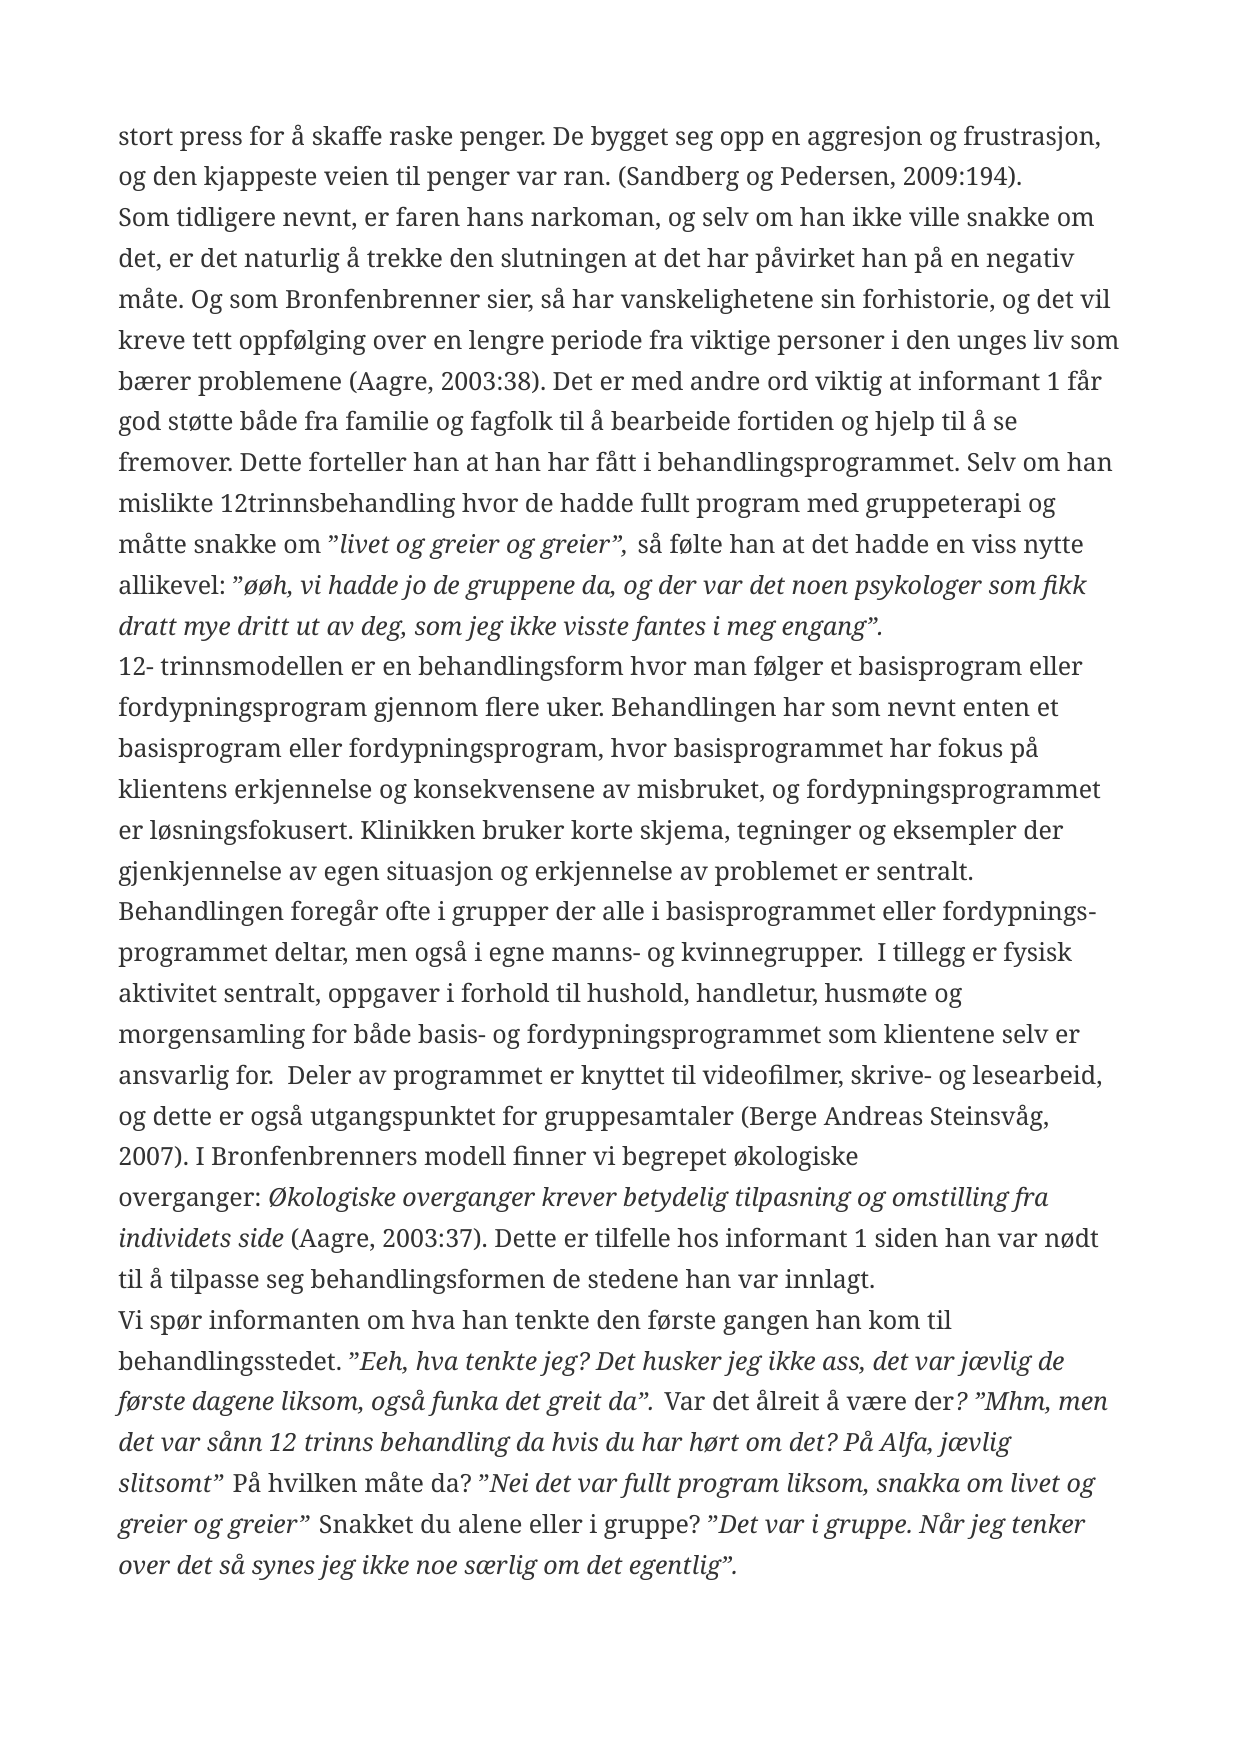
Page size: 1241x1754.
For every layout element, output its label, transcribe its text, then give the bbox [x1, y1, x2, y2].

text stort press for å skaffe raske penger. De bygget seg opp en aggresjon og frustrasjon, og den kjappeste veien til penger var ran. (Sandberg og Pedersen, 2009:194). [118, 118, 1122, 193]
text 12- trinnsmodellen er en behandlingsform hvor man følger et basisprogram eller fordypningsprogram gjennom flere uker. Behandlingen har som nevnt enten et basisprogram eller fordypningsprogram, hvor basisprogrammet har fokus på klientens erkjennelse og konsekvensene av misbruket, og fordypningsprogrammet er løsningsfokusert. Klinikken bruker korte skjema, tegninger og eksempler der gjenkjennelse av egen situasjon og erkjennelse av problemet er sentralt. Behandlingen foregår ofte i grupper der alle i basisprogrammet eller fordypnings­programmet deltar, men også i egne manns- og kvinnegrupper. I tillegg er fysisk aktivitet sentralt, oppgaver i forhold til hushold, handletur, husmøte og morgensamling for både basis- og fordypningsprogrammet som klientene selv er ansvarlig for. Deler av programmet er knyttet til videofilmer, skrive- og lesearbeid, og dette er også utgangspunktet for gruppesamtaler (Berge Andreas Steinsvåg, 2007). I Bronfenbrenners modell finner vi begrepet økologiske overganger: Økologiske overganger krever betydelig tilpasning og omstilling fra individets side (Aagre, 2003:37). Dette er tilfelle hos informant 1 siden han var nødt til å tilpasse seg behandlingsformen de stedene han var innlagt. [118, 649, 1122, 1296]
text Vi spør informanten om hva han tenkte den første gangen han kom til behandlingsstedet. ”Eeh, hva tenkte jeg? Det husker jeg ikke ass, det var jævlig de første dagene liksom, også funka det greit da”. Var det ålreit å være der? ”Mhm, men det var sånn 12 trinns behandling da hvis du har hørt om det? På Alfa, jævlig slitsomt” På hvilken måte da? ”Nei det var fullt program liksom, snakka om livet og greier og greier” Snakket du alene eller i gruppe? ”Det var i gruppe. Når jeg tenker over det så synes jeg ikke noe særlig om det egentlig”. [118, 1302, 1122, 1581]
text Som tidligere nevnt, er faren hans narkoman, og selv om han ikke ville snakke om det, er det naturlig å trekke den slutningen at det har påvirket han på en negativ måte. Og som Bronfenbrenner sier, så har vanskelighetene sin forhistorie, og det vil kreve tett oppfølging over en lengre periode fra viktige personer i den unges liv som bærer problemene (Aagre, 2003:38). Det er med andre ord viktig at informant 1 får god støtte både fra familie og fagfolk til å bearbeide fortiden og hjelp til å se fremover. Dette forteller han at han har fått i behandlingsprogrammet. Selv om han mislikte 12trinnsbehandling hvor de hadde fullt program med gruppeterapi og måtte snakke om ”livet og greier og greier”, så følte han at det hadde en viss nytte allikevel: ”øøh, vi hadde jo de gruppene da, og der var det noen psykologer som fikk dratt mye dritt ut av deg, som jeg ikke visste fantes i meg engang”. [118, 200, 1122, 642]
